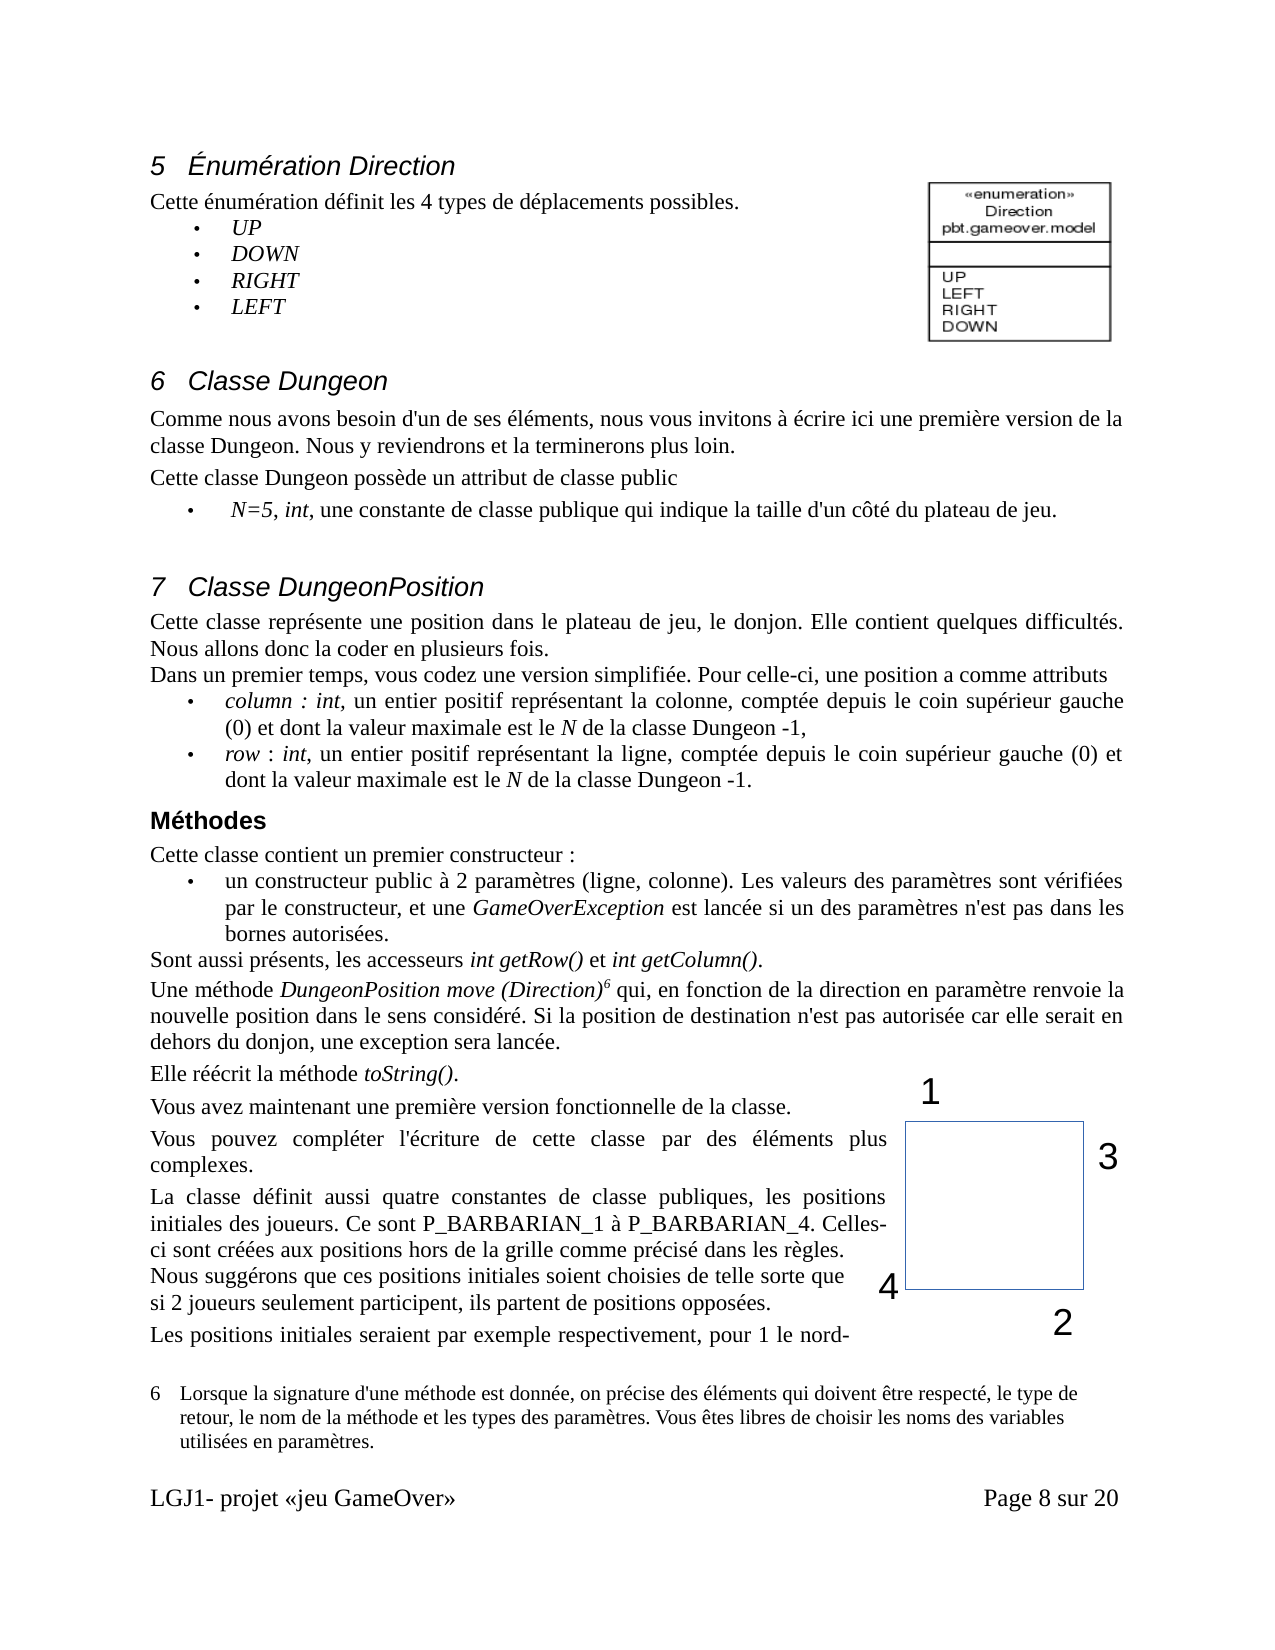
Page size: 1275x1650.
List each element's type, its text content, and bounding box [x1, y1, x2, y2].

subtitle Classe Dungeon [150, 365, 1125, 396]
text Vous pouvez compléter l'écriture de cette classe par des éléments plus complexes. [1084, 1125, 1125, 1178]
list RIGHT [194, 267, 925, 293]
picture [925, 176, 1117, 345]
text Cette classe représente une position dans le plateau de jeu, le donjon. Elle contient quelques difficultés. Nous allons donc la coder en plusieurs fois. [150, 608, 1125, 661]
text Une méthode DungeonPosition move (Direction) qui, en fonction de la direction en paramètre renvoie la nouvelle position dans le sens considéré. Si la position de destination n'est pas autorisée car elle serait en dehors du donjon, une exception sera lancée. [150, 976, 1125, 1055]
list [1117, 240, 1125, 267]
text Lorsque la signature d'une méthode est donnée, on précise des éléments qui doivent être respecté, le type de retour, le nom de la méthode et les types des paramètres. Vous êtes libres de choisir les noms des variables utilisées en paramètres. [150, 1381, 1125, 1453]
text Comme nous avons besoin d'un de ses éléments, nous vous invitons à écrire ici une première version de la classe Dungeon. Nous y reviendrons et la terminerons plus loin. [150, 405, 1125, 458]
text Cette classe Dungeon possède un attribut de classe public [150, 464, 1125, 490]
subtitle Méthodes [150, 806, 1125, 834]
text Vous pouvez compléter l'écriture de cette classe par des éléments plus complexes. [906, 1125, 1083, 1178]
list column : int, un entier positif représentant la colonne, comptée depuis le coin supérieur gauche (0) et dont la valeur maximale est le N de la classe Dungeon -1, [187, 687, 1125, 740]
text Les positions initiales seraient par exemple respectivement, pour 1 le nord-ouest, pour 2 le sud-est, pour 3 le nord-est et pour 4 le sud-ouest. [150, 1321, 1125, 1347]
list row : int, un entier positif représentant la ligne, comptée depuis le coin supérieur gauche (0) et dont la valeur maximale est le N de la classe Dungeon -1. [187, 740, 1125, 793]
text Vous pouvez compléter l'écriture de cette classe par des éléments plus complexes. [150, 1125, 905, 1178]
list [1117, 267, 1125, 293]
text Cette énumération définit les 4 types de déplacements possibles. [150, 188, 925, 214]
subtitle Classe DungeonPosition [150, 571, 1125, 602]
text Vous avez maintenant une première version fonctionnelle de la classe. [150, 1093, 1125, 1119]
text Sont aussi présents, les accesseurs int getRow() et int getColumn(). [150, 946, 1125, 973]
list [1117, 214, 1125, 240]
text Elle réécrit la méthode toString(). [150, 1061, 1125, 1087]
list [1117, 293, 1125, 319]
text Cette classe contient un premier constructeur : [150, 841, 1125, 867]
subtitle Énumération Direction [150, 150, 1125, 181]
list UP [194, 214, 925, 240]
text La classe définit aussi quatre constantes de classe publiques, les positions initiales des joueurs. Ce sont P_BARBARIAN_1 à P_BARBARIAN_4. Celles-ci sont créées aux positions hors de la grille comme précisé dans les règles. Nous suggérons que ces positions initiales soient choisies de telle sorte que si 2 joueurs seulement participent, ils partent de positions opposées. [150, 1183, 1125, 1315]
text Dans un premier temps, vous codez une version simplifiée. Pour celle-ci, une position a comme attributs [150, 661, 1125, 687]
list N=5, int, une constante de classe publique qui indique la taille d'un côté du plateau de jeu. [187, 496, 1125, 522]
list LEFT [194, 293, 925, 319]
list un constructeur public à 2 paramètres (ligne, colonne). Les valeurs des paramètres sont vérifiées par le constructeur, et une GameOverException est lancée si un des paramètres n'est pas dans les bornes autorisées. [187, 867, 1125, 946]
list DOWN [194, 240, 925, 267]
